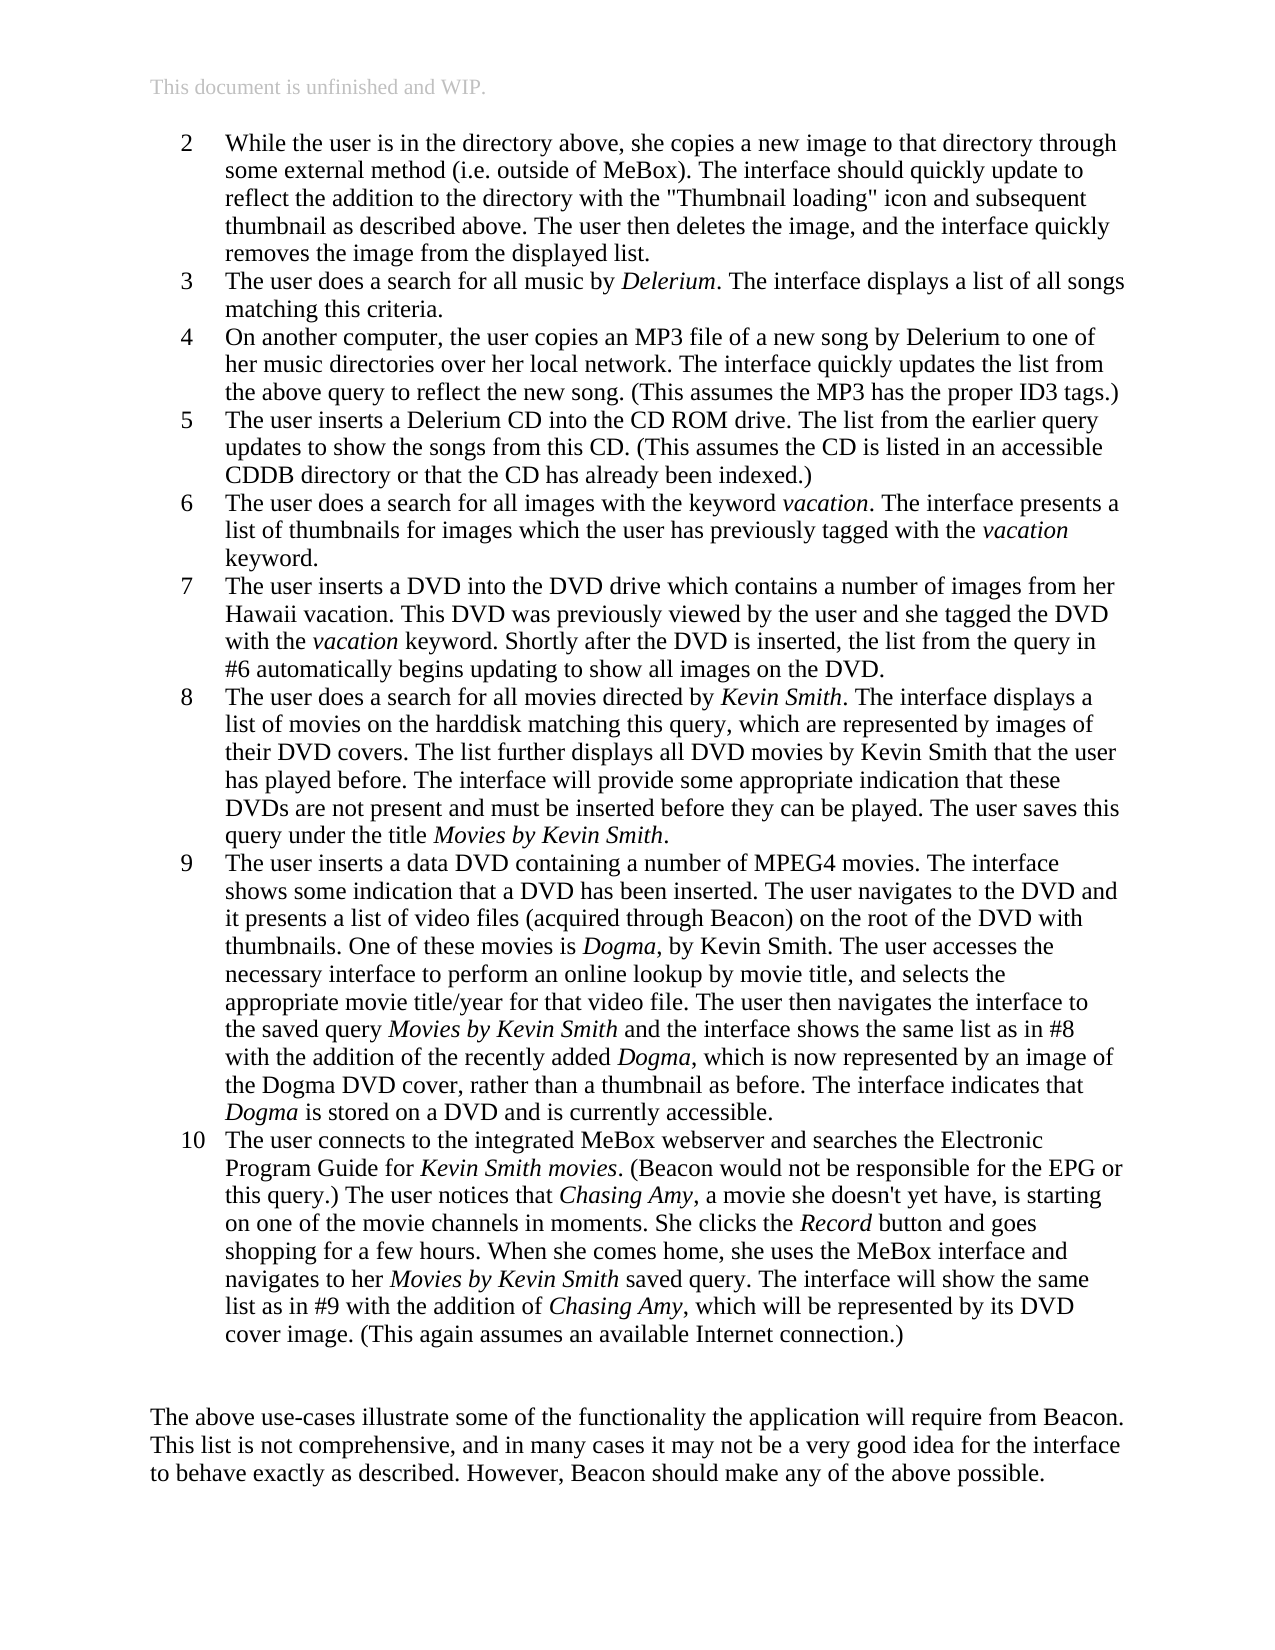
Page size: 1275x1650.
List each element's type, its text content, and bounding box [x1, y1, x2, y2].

list The user inserts a DVD into the DVD drive which contains a number of images from her Hawaii vacation. This DVD was previously viewed by the user and she tagged the DVD with the vacation keyword. Shortly after the DVD is inserted, the list from the query in #6 automatically begins updating to show all images on the DVD. [180, 572, 1125, 683]
text The above use-cases illustrate some of the functionality the application will require from Beacon. This list is not comprehensive, and in many cases it may not be a very good idea for the interface to behave exactly as described. However, Beacon should make any of the above possible. [150, 1403, 1125, 1486]
list On another computer, the user copies an MP3 file of a new song by Delerium to one of her music directories over her local network. The interface quickly updates the list from the above query to reflect the new song. (This assumes the MP3 has the proper ID3 tags.) [180, 323, 1125, 406]
list The user inserts a data DVD containing a number of MPEG4 movies. The interface shows some indication that a DVD has been inserted. The user navigates to the DVD and it presents a list of video files (acquired through Beacon) on the root of the DVD with thumbnails. One of these movies is Dogma, by Kevin Smith. The user accesses the necessary interface to perform an online lookup by movie title, and selects the appropriate movie title/year for that video file. The user then navigates the interface to the saved query Movies by Kevin Smith and the interface shows the same list as in #8 with the addition of the recently added Dogma, which is now represented by an image of the Dogma DVD cover, rather than a thumbnail as before. The interface indicates that Dogma is stored on a DVD and is currently accessible. [180, 849, 1125, 1126]
list The user inserts a Delerium CD into the CD ROM drive. The list from the earlier query updates to show the songs from this CD. (This assumes the CD is listed in an accessible CDDB directory or that the CD has already been indexed.) [180, 406, 1125, 489]
list The user connects to the integrated MeBox webserver and searches the Electronic Program Guide for Kevin Smith movies. (Beacon would not be responsible for the EPG or this query.) The user notices that Chasing Amy, a movie she doesn't yet have, is starting on one of the movie channels in moments. She clicks the Record button and goes shopping for a few hours. When she comes home, she uses the MeBox interface and navigates to her Movies by Kevin Smith saved query. The interface will show the same list as in #9 with the addition of Chasing Amy, which will be represented by its DVD cover image. (This again assumes an available Internet connection.) [180, 1126, 1125, 1348]
list The user does a search for all movies directed by Kevin Smith. The interface displays a list of movies on the harddisk matching this query, which are represented by images of their DVD covers. The list further displays all DVD movies by Kevin Smith that the user has played before. The interface will provide some appropriate indication that these DVDs are not present and must be inserted before they can be played. The user saves this query under the title Movies by Kevin Smith. [180, 683, 1125, 849]
list While the user is in the directory above, she copies a new image to that directory through some external method (i.e. outside of MeBox). The interface should quickly update to reflect the addition to the directory with the "Thumbnail loading" icon and subsequent thumbnail as described above. The user then deletes the image, and the interface quickly removes the image from the displayed list. [180, 129, 1125, 267]
list The user does a search for all images with the keyword vacation. The interface presents a list of thumbnails for images which the user has previously tagged with the vacation keyword. [180, 489, 1125, 572]
list The user does a search for all music by Delerium. The interface displays a list of all songs matching this criteria. [180, 267, 1125, 323]
